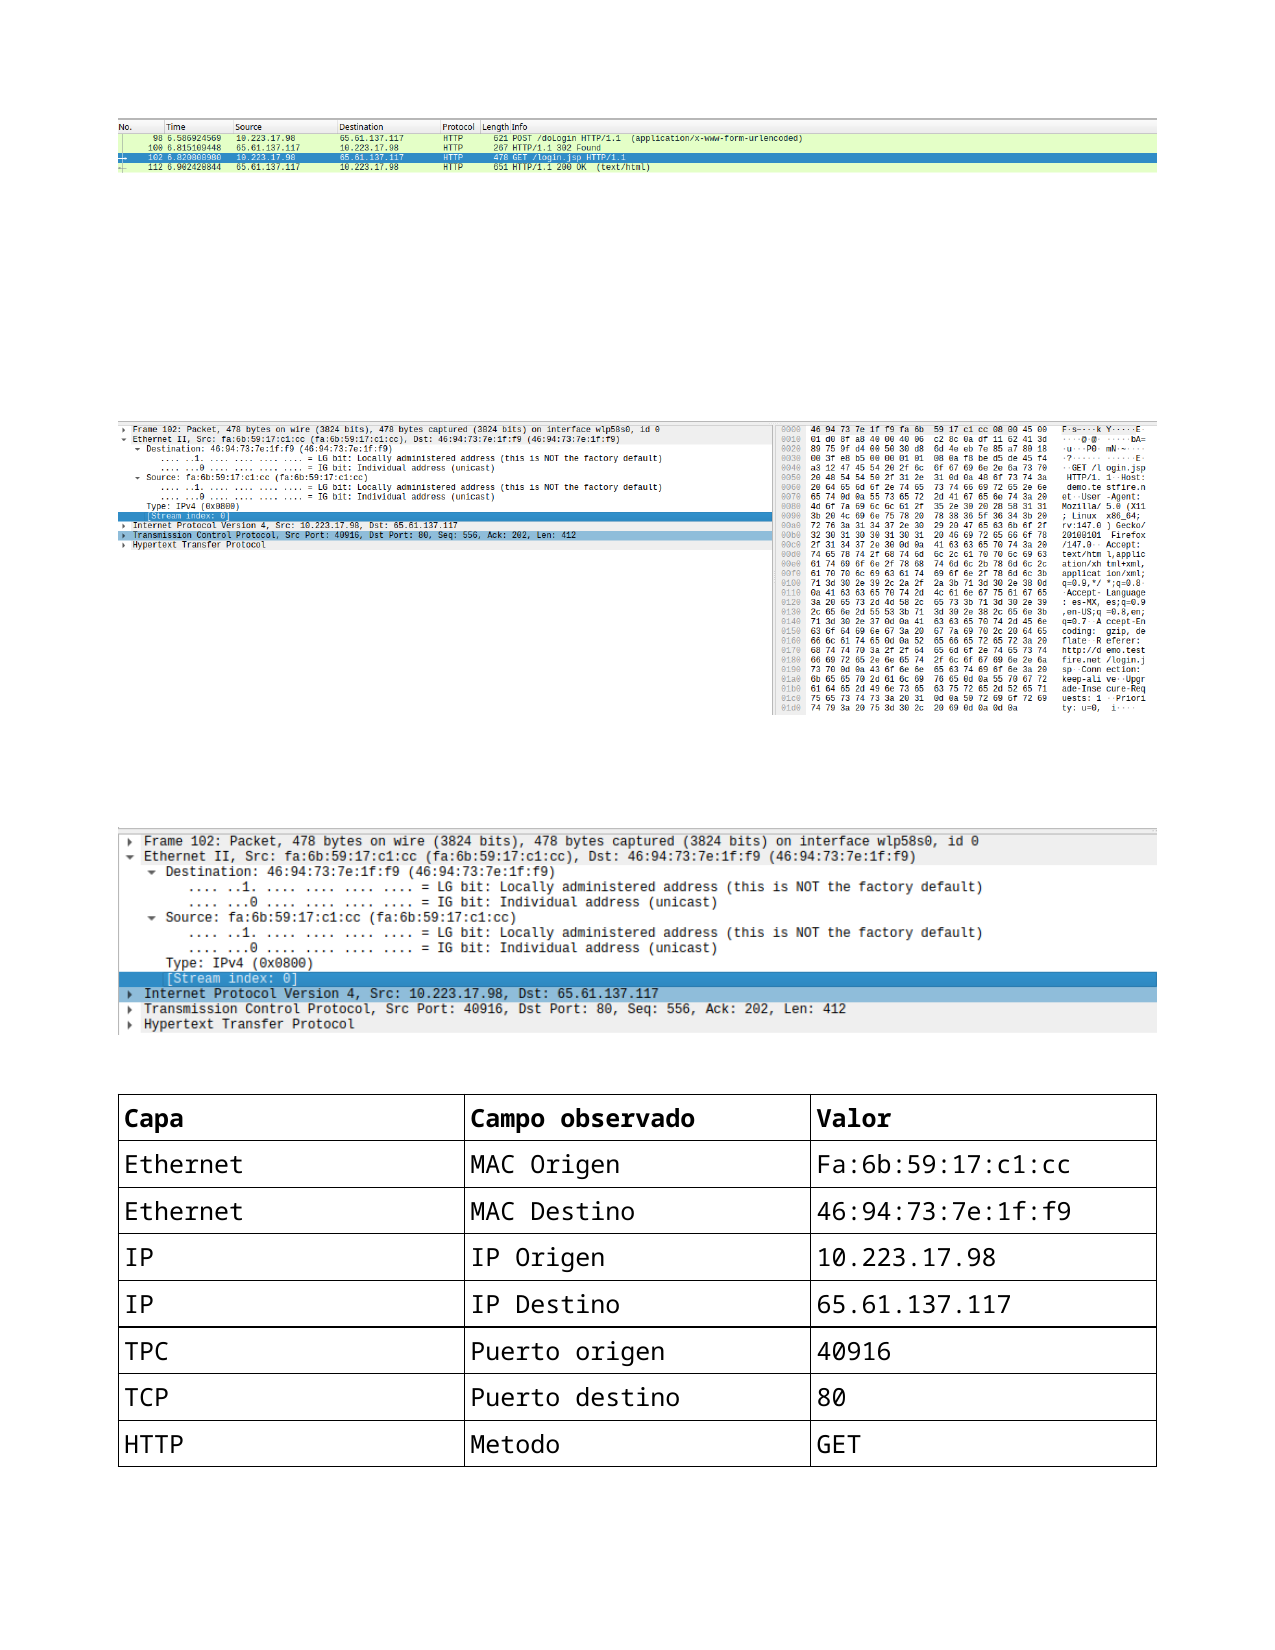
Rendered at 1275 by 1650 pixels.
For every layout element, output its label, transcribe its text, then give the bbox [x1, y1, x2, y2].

table_cell Ethernet [119, 1188, 464, 1233]
table_cell Fa:6b:59:17:c1:cc [811, 1141, 1156, 1187]
table_cell IP [119, 1281, 464, 1326]
picture [118, 118, 1157, 715]
table_cell TPC [119, 1328, 464, 1373]
table_cell GET [811, 1421, 1156, 1466]
table_cell Metodo [465, 1421, 810, 1466]
table_cell Ethernet [119, 1141, 464, 1187]
table_cell IP [119, 1234, 464, 1280]
table_cell 46:94:73:7e:1f:f9 [811, 1188, 1156, 1233]
table_cell IP Destino [465, 1281, 810, 1326]
table_cell MAC Origen [465, 1141, 810, 1187]
table_header Valor [811, 1095, 1156, 1140]
picture [118, 827, 1157, 1035]
table_cell 65.61.137.117 [811, 1281, 1156, 1326]
table_cell IP Origen [465, 1234, 810, 1280]
table_cell 40916 [811, 1328, 1156, 1373]
table_cell Puerto destino [465, 1374, 810, 1419]
table_cell Puerto origen [465, 1328, 810, 1373]
table_header Campo observado [465, 1095, 810, 1140]
table_cell 80 [811, 1374, 1156, 1419]
table_cell HTTP [119, 1421, 464, 1466]
table_cell 10.223.17.98 [811, 1234, 1156, 1280]
table_cell MAC Destino [465, 1188, 810, 1233]
table_cell TCP [119, 1374, 464, 1419]
table_header Capa [119, 1095, 464, 1140]
